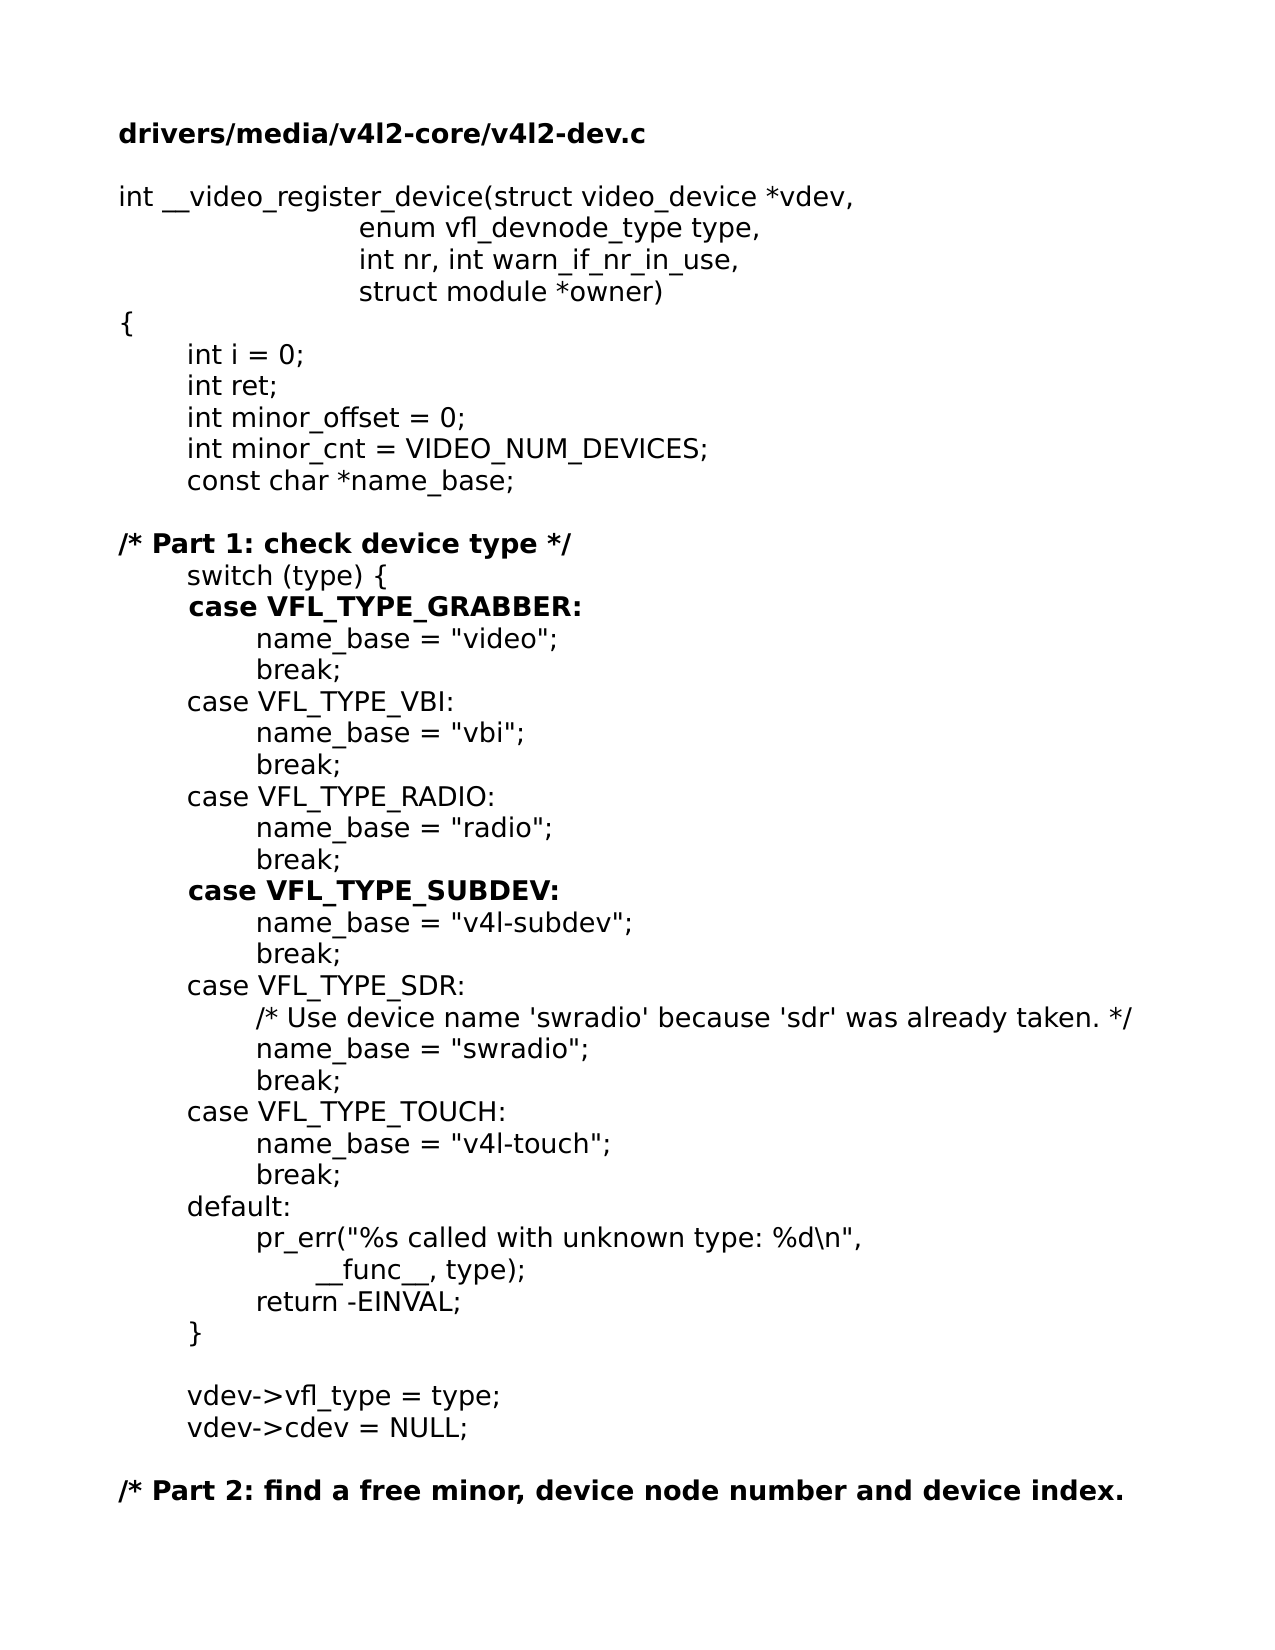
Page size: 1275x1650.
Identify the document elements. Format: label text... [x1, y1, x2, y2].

text case VFL_TYPE_SDR: [118, 970, 1157, 1002]
text case VFL_TYPE_RADIO: [118, 781, 1157, 812]
text /* Use device name 'swradio' because 'sdr' was already taken. */ [118, 1002, 1157, 1033]
text case VFL_TYPE_VBI: [118, 686, 1157, 718]
text name_base = "video"; [118, 623, 1157, 655]
text enum vfl_devnode_type type, [118, 213, 1157, 244]
text name_base = "v4l-subdev"; [118, 907, 1157, 939]
text name_base = "swradio"; [118, 1033, 1157, 1065]
text int minor_offset = 0; [118, 402, 1157, 434]
text /* Part 1: check device type */ [118, 528, 1157, 560]
text int ret; [118, 371, 1157, 402]
text break; [118, 939, 1157, 970]
text /* Part 2: find a free minor, device node number and device index. [118, 1475, 1157, 1507]
text int __video_register_device(struct video_device *vdev, [118, 181, 1157, 213]
text __func__, type); [118, 1254, 1157, 1286]
text break; [118, 1160, 1157, 1191]
text break; [118, 749, 1157, 781]
text pr_err("%s called with unknown type: %d\n", [118, 1223, 1157, 1254]
text const char *name_base; [118, 465, 1157, 497]
text break; [118, 655, 1157, 686]
text break; [118, 1065, 1157, 1097]
text case VFL_TYPE_SUBDEV: [118, 876, 1157, 907]
text int i = 0; [118, 339, 1157, 371]
text vdev->cdev = NULL; [118, 1412, 1157, 1444]
text switch (type) { [118, 560, 1157, 592]
text break; [118, 844, 1157, 876]
text return -EINVAL; [118, 1286, 1157, 1317]
text int minor_cnt = VIDEO_NUM_DEVICES; [118, 434, 1157, 465]
text default: [118, 1191, 1157, 1223]
text int nr, int warn_if_nr_in_use, [118, 244, 1157, 276]
text name_base = "v4l-touch"; [118, 1128, 1157, 1160]
text drivers/media/v4l2-core/v4l2-dev.c [118, 118, 1157, 150]
text { [118, 307, 1157, 339]
text name_base = "radio"; [118, 812, 1157, 844]
text vdev->vfl_type = type; [118, 1381, 1157, 1412]
text case VFL_TYPE_TOUCH: [118, 1097, 1157, 1128]
text case VFL_TYPE_GRABBER: [118, 592, 1157, 623]
text } [118, 1317, 1157, 1349]
text name_base = "vbi"; [118, 718, 1157, 749]
text struct module *owner) [118, 276, 1157, 307]
